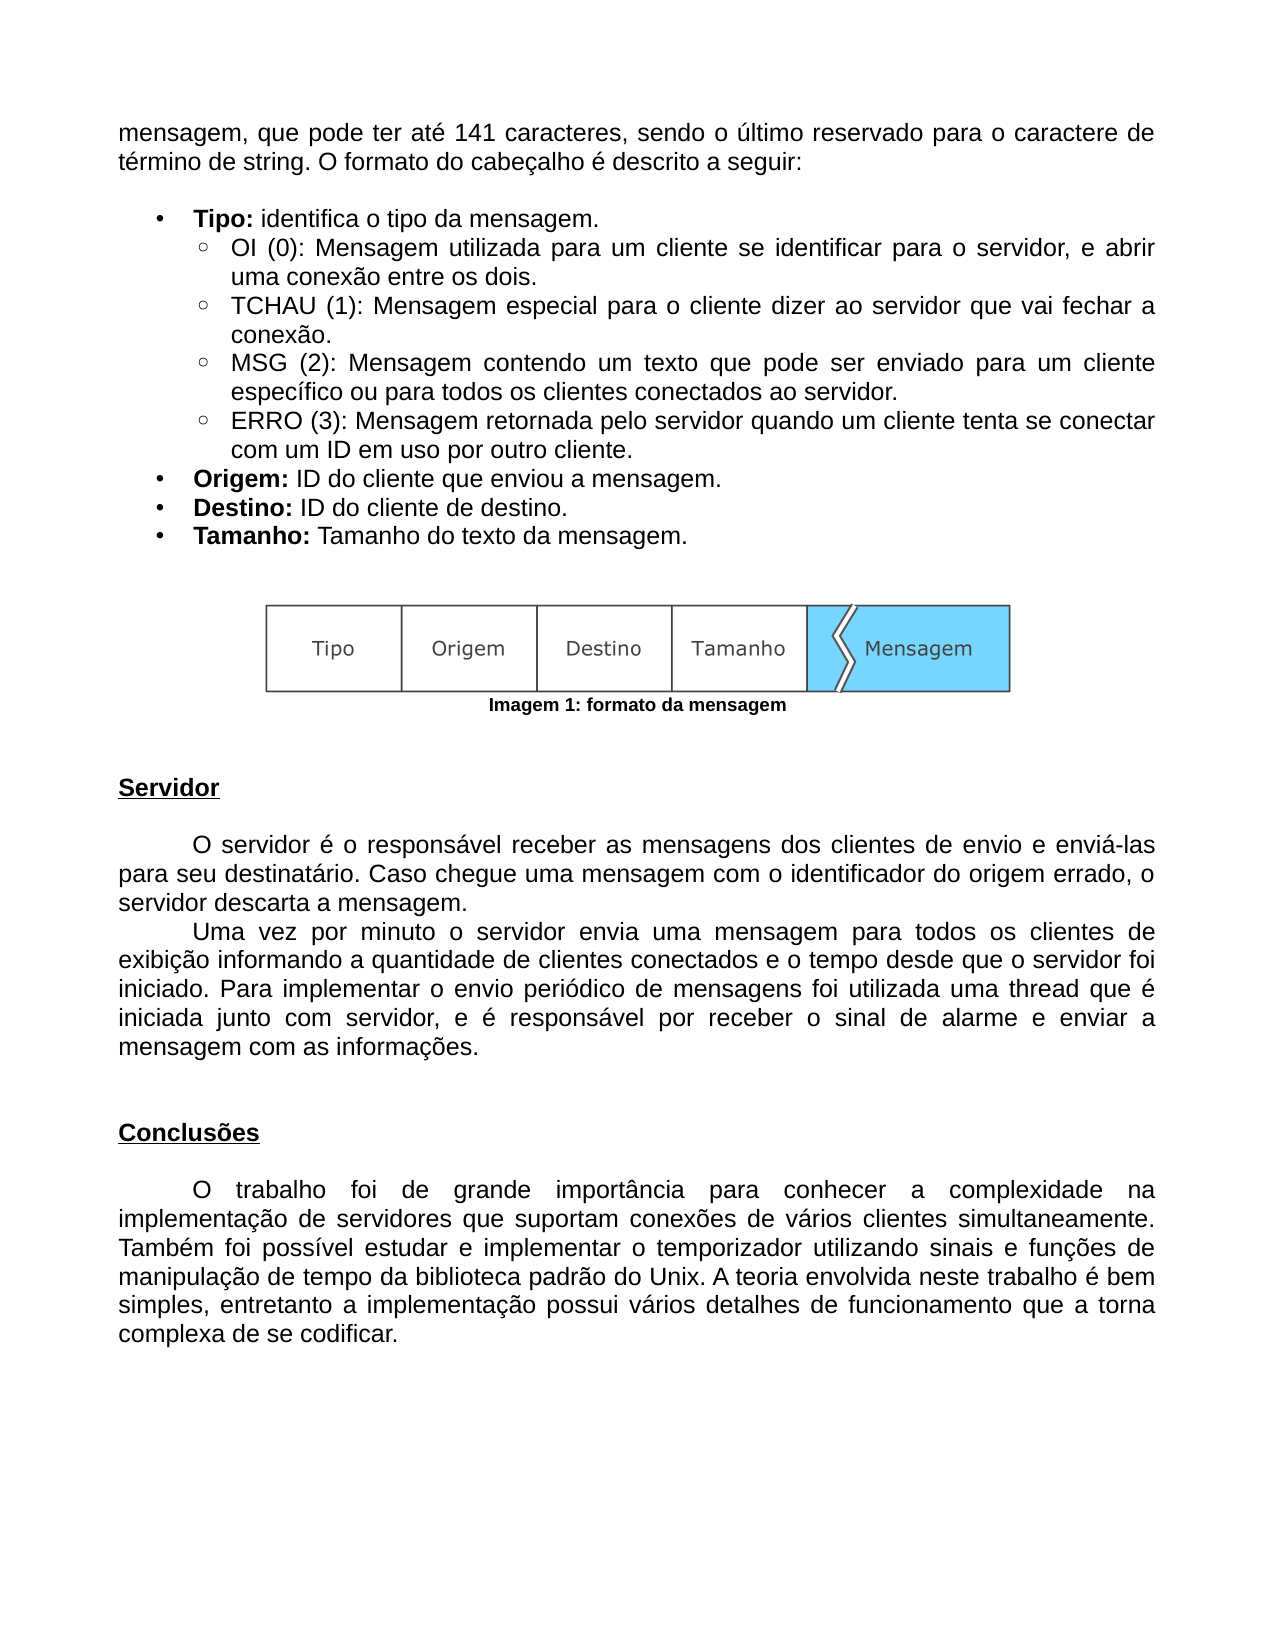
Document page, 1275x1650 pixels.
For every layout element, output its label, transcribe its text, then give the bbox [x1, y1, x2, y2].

text O trabalho foi de grande importância para conhecer a complexidade na implementação de servidores que suportam conexões de vários clientes simultaneamente. Também foi possível estudar e implementar o temporizador utilizando sinais e funções de manipulação de tempo da biblioteca padrão do Unix. A teoria envolvida neste trabalho é bem simples, entretanto a implementação possui vários detalhes de funcionamento que a torna complexa de se codificar. [118, 1176, 1157, 1348]
text Conclusões [118, 1118, 1157, 1147]
list MSG (2): Mensagem contendo um texto que pode ser enviado para um cliente específico ou para todos os clientes conectados ao servidor. [193, 348, 1157, 406]
list Tipo: identifica o tipo da mensagem. [156, 204, 1157, 233]
text Servidor [118, 773, 1157, 802]
list OI (0): Mensagem utilizada para um cliente se identificar para o servidor, e abrir uma conexão entre os dois. [193, 233, 1157, 291]
list TCHAU (1): Mensagem especial para o cliente dizer ao servidor que vai fechar a conexão. [193, 291, 1157, 348]
picture [262, 602, 1013, 696]
text mensagem, que pode ter até 141 caracteres, sendo o último reservado para o caractere de término de string. O formato do cabeçalho é descrito a seguir: [118, 118, 1157, 176]
list Destino: ID do cliente de destino. [156, 492, 1157, 521]
list Origem: ID do cliente que enviou a mensagem. [156, 464, 1157, 492]
list ERRO (3): Mensagem retornada pelo servidor quando um cliente tenta se conectar com um ID em uso por outro cliente. [193, 406, 1157, 464]
text Uma vez por minuto o servidor envia uma mensagem para todos os clientes de exibição informando a quantidade de clientes conectados e o tempo desde que o servidor foi iniciado. Para implementar o envio periódico de mensagens foi utilizada uma thread que é iniciada junto com servidor, e é responsável por receber o sinal de alarme e enviar a mensagem com as informações. [118, 917, 1157, 1061]
text Imagem 1: formato da mensagem [118, 694, 1157, 716]
list Tamanho: Tamanho do texto da mensagem. [156, 521, 1157, 550]
text O servidor é o responsável receber as mensagens dos clientes de envio e enviá-las para seu destinatário. Caso chegue uma mensagem com o identificador do origem errado, o servidor descarta a mensagem. [118, 831, 1157, 917]
